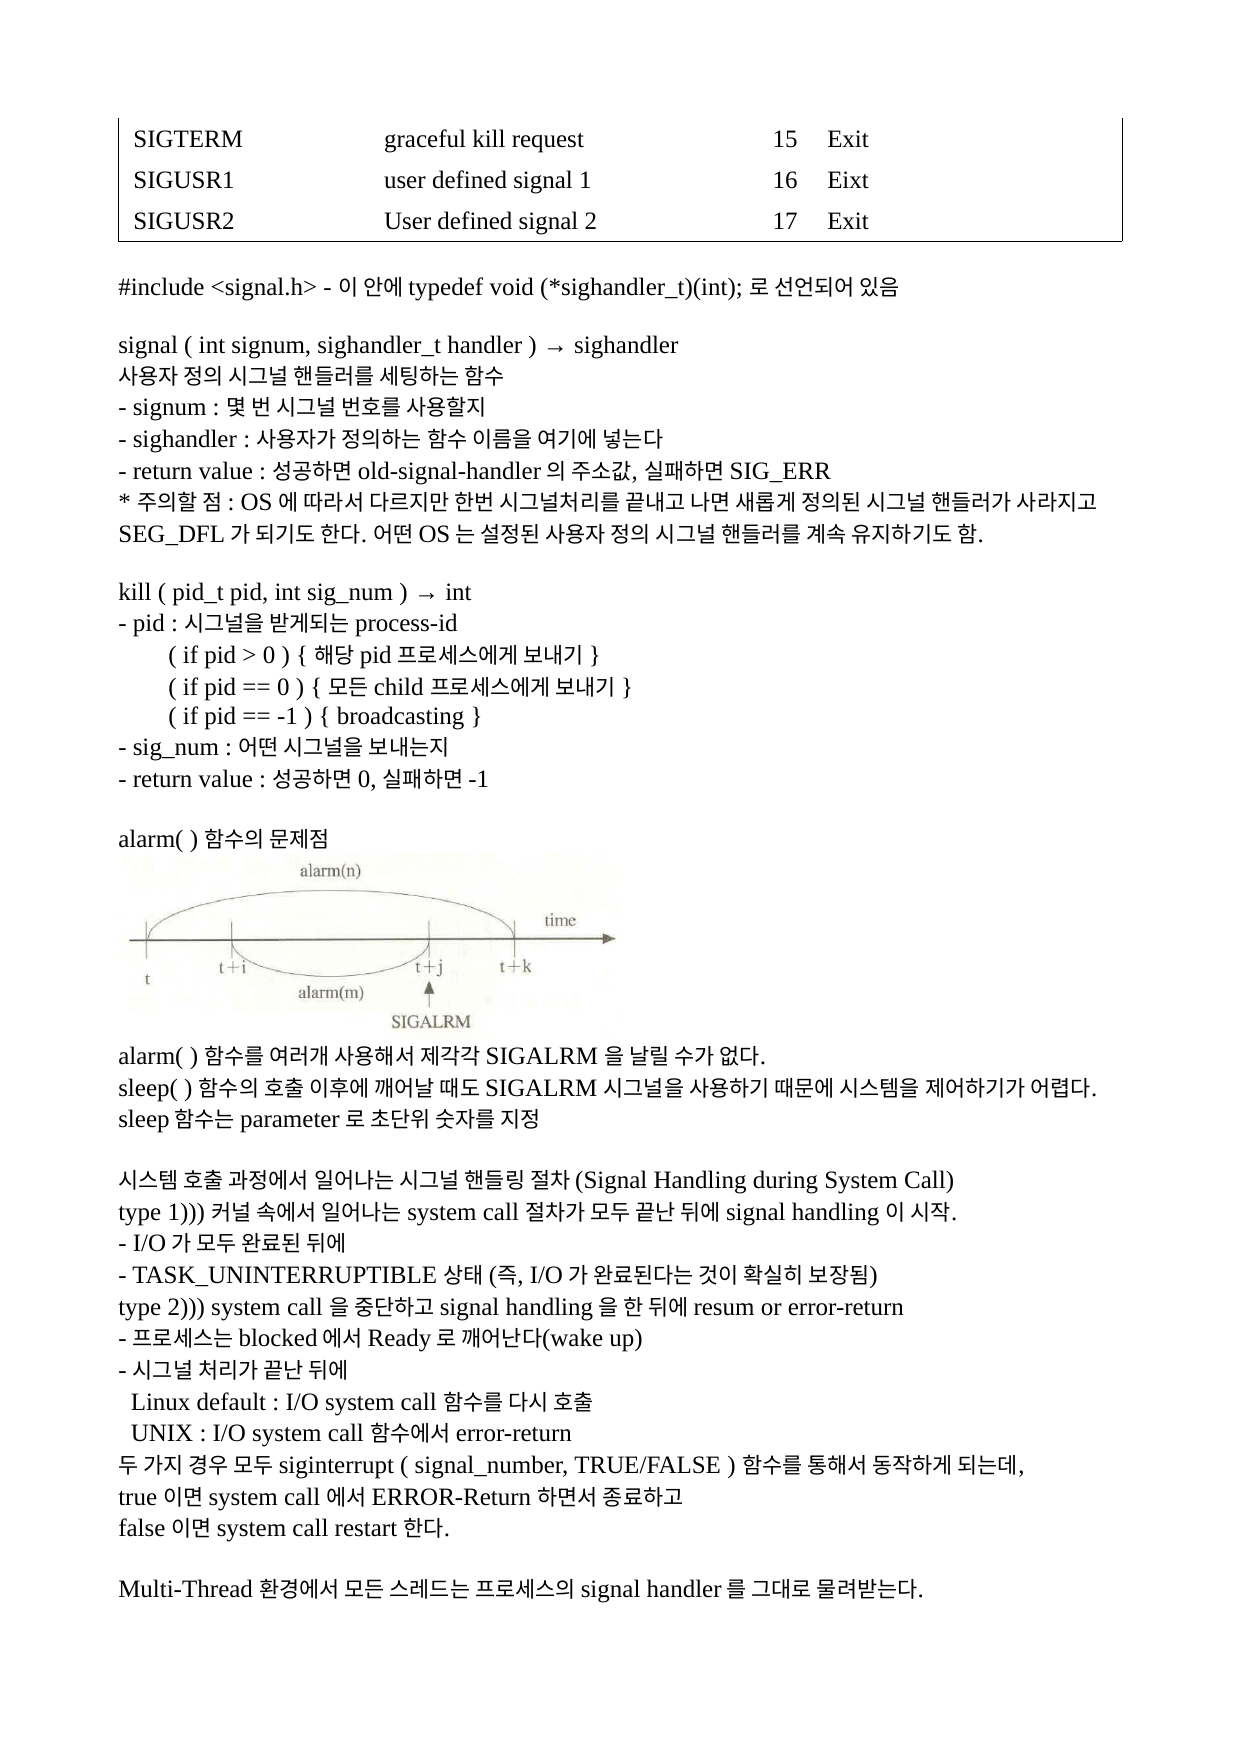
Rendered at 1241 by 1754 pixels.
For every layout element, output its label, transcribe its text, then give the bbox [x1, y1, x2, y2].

table_cell user defined signal 1 [369, 159, 737, 200]
text ( if pid == 0 ) { 모든 child 프로세스에게 보내기 } [118, 669, 1122, 701]
text Linux default : I/O system call 함수를 다시 호출 [118, 1384, 1122, 1416]
text - sighandler : 사용자가 정의하는 함수 이름을 여기에 넣는다 [118, 422, 1122, 454]
table_cell Eixt [812, 159, 1122, 200]
text ( if pid > 0 ) { 해당 pid 프로세스에게 보내기 } [118, 638, 1122, 669]
table_cell User defined signal 2 [369, 200, 737, 241]
text type 1))) 커널 속에서 일어나는 system call 절차가 모두 끝난 뒤에 signal handling 이 시작. [118, 1194, 1122, 1226]
table_cell Exit [812, 200, 1122, 241]
table_cell 17 [737, 200, 812, 241]
text - return value : 성공하면 old-signal-handler의 주소값, 실패하면 SIG_ERR [118, 454, 1122, 485]
text alarm( ) 함수를 여러개 사용해서 제각각 SIGALRM 을 날릴 수가 없다. [118, 1039, 1122, 1071]
picture [118, 853, 621, 1040]
text - sig_num : 어떤 시그널을 보내는지 [118, 730, 1122, 762]
table_cell SIGUSR2 [119, 200, 369, 241]
text ( if pid == -1 ) { broadcasting } [118, 701, 1122, 730]
text UNIX : I/O system call 함수에서 error-return [118, 1416, 1122, 1448]
text - TASK_UNINTERRUPTIBLE 상태 (즉, I/O가 완료된다는 것이 확실히 보장됨) [118, 1258, 1122, 1289]
text - signum : 몇 번 시그널 번호를 사용할지 [118, 390, 1122, 422]
text - pid : 시그널을 받게되는 process-id [118, 606, 1122, 638]
text 두 가지 경우 모두 siginterrupt ( signal_number, TRUE/FALSE ) 함수를 통해서 동작하게 되는데, [118, 1448, 1122, 1479]
text Multi-Thread 환경에서 모든 스레드는 프로세스의 signal handler를 그대로 물려받는다. [118, 1572, 1122, 1603]
text alarm( ) 함수의 문제점 [118, 822, 1122, 854]
text sleep함수는 parameter로 초단위 숫자를 지정 [118, 1102, 1122, 1134]
text - return value : 성공하면 0, 실패하면 -1 [118, 762, 1122, 793]
text type 2))) system call 을 중단하고 signal handling을 한 뒤에 resum or error-return [118, 1289, 1122, 1321]
text 사용자 정의 시그널 핸들러를 세팅하는 함수 [118, 359, 1122, 390]
text sleep( ) 함수의 호출 이후에 깨어날 때도 SIGALRM 시그널을 사용하기 때문에 시스템을 제어하기가 어렵다. [118, 1071, 1122, 1102]
text - 시그널 처리가 끝난 뒤에 [118, 1353, 1122, 1384]
text 시스템 호출 과정에서 일어나는 시그널 핸들링 절차 (Signal Handling during System Call) [118, 1163, 1122, 1194]
table_cell Exit [812, 118, 1122, 159]
table_cell graceful kill request [369, 118, 737, 159]
text #include <signal.h> - 이 안에 typedef void (*sighandler_t)(int); 로 선언되어 있음 [118, 269, 1122, 301]
table_cell 16 [737, 159, 812, 200]
text signal ( int signum, sighandler_t handler ) → sighandler [118, 330, 1122, 359]
text kill ( pid_t pid, int sig_num ) → int [118, 577, 1122, 606]
text true 이면 system call 에서 ERROR-Return 하면서 종료하고 [118, 1479, 1122, 1511]
text false 이면 system call restart 한다. [118, 1511, 1122, 1543]
table_cell SIGUSR1 [119, 159, 369, 200]
text - I/O가 모두 완료된 뒤에 [118, 1226, 1122, 1258]
table_cell 15 [737, 118, 812, 159]
text * 주의할 점 : OS 에 따라서 다르지만 한번 시그널처리를 끝내고 나면 새롭게 정의된 시그널 핸들러가 사라지고 SEG_DFL가 되기도 한다. 어떤 OS는 설정된 사용자 정의 시그널 핸들러를 계속 유지하기도 함. [118, 485, 1122, 549]
table_cell SIGTERM [119, 118, 369, 159]
text - 프로세스는 blocked에서 Ready로 깨어난다(wake up) [118, 1321, 1122, 1353]
